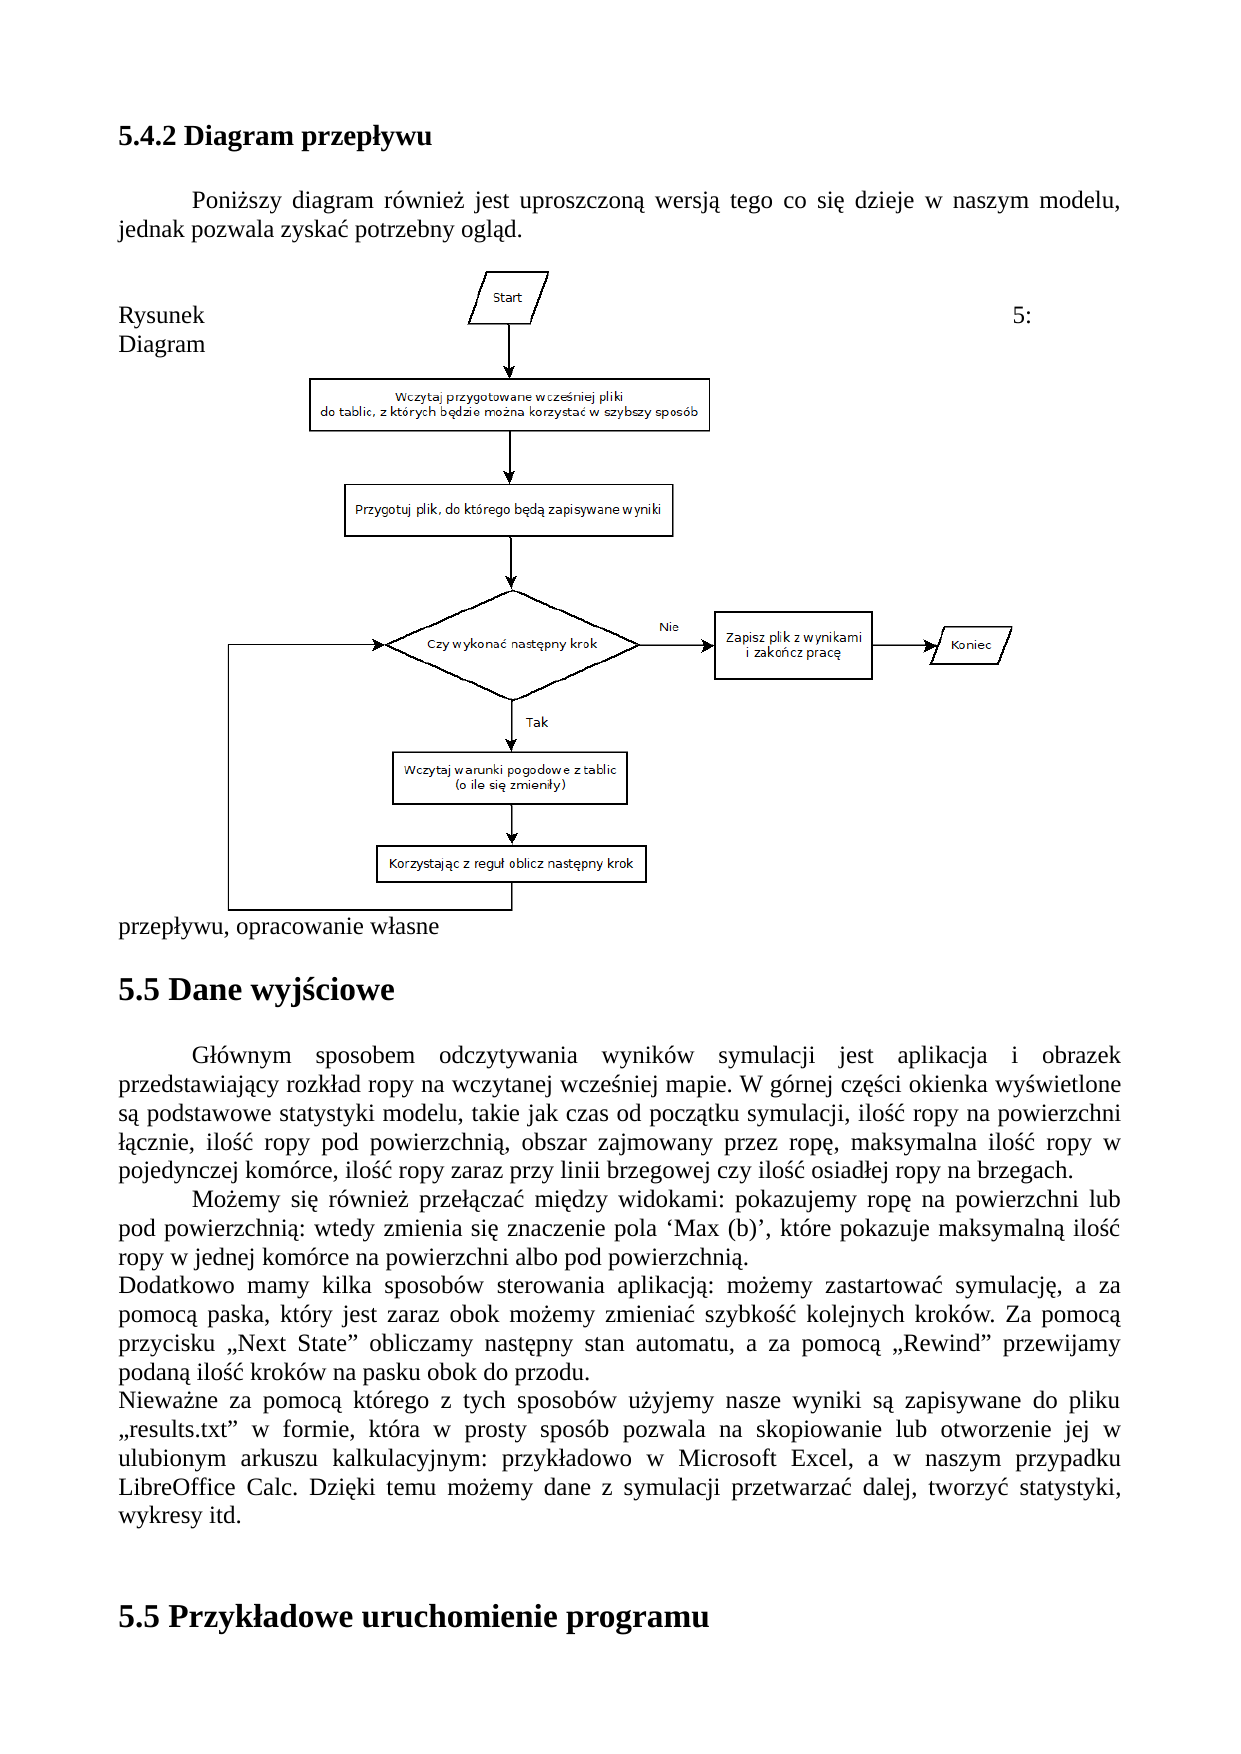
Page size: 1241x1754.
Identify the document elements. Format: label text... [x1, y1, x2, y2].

text Poniższy diagram również jest uproszczoną wersją tego co się dzieje w naszym modelu, jednak pozwala zyskać potrzebny ogląd. [118, 185, 1122, 243]
text Możemy się również przełączać między widokami: pokazujemy ropę na powierzchni lub pod powierzchnią: wtedy zmienia się znaczenie pola ‘Max (b)’, które pokazuje maksymalną ilość ropy w jednej komórce na powierzchni albo pod powierzchnią. [118, 1184, 1122, 1271]
text 5.4.2 Diagram przepływu [118, 118, 1122, 152]
text Nieważne za pomocą którego z tych sposobów użyjemy nasze wyniki są zapisywane do pliku „results.txt” w formie, która w prosty sposób pozwala na skopiowanie lub otworzenie jej w ulubionym arkuszu kalkulacyjnym: przykładowo w Microsoft Excel, a w naszym przypadku LibreOffice Calc. Dzięki temu możemy dane z symulacji przetwarzać dalej, tworzyć statystyki, wykresy itd. [118, 1386, 1122, 1529]
text 5.5 Przykładowe uruchomienie programu [118, 1596, 1122, 1635]
text 5.5 Dane wyjściowe [118, 969, 1122, 1007]
text Rysunek 5: Diagram przepływu, opracowanie własne [118, 300, 1122, 940]
text Dodatkowo mamy kilka sposobów sterowania aplikacją: możemy zastartować symulację, a za pomocą paska, który jest zaraz obok możemy zmieniać szybkość kolejnych kroków. Za pomocą przycisku „Next State” obliczamy następny stan automatu, a za pomocą „Rewind” przewijamy podaną ilość kroków na pasku obok do przodu. [118, 1271, 1122, 1386]
text Głównym sposobem odczytywania wyników symulacji jest aplikacja i obrazek przedstawiający rozkład ropy na wczytanej wcześniej mapie. W górnej części okienka wyświetlone są podstawowe statystyki modelu, takie jak czas od początku symulacji, ilość ropy na powierzchni łącznie, ilość ropy pod powierzchnią, obszar zajmowany przez ropę, maksymalna ilość ropy w pojedynczej komórce, ilość ropy zaraz przy linii brzegowej czy ilość osiadłej ropy na brzegach. [118, 1041, 1122, 1184]
